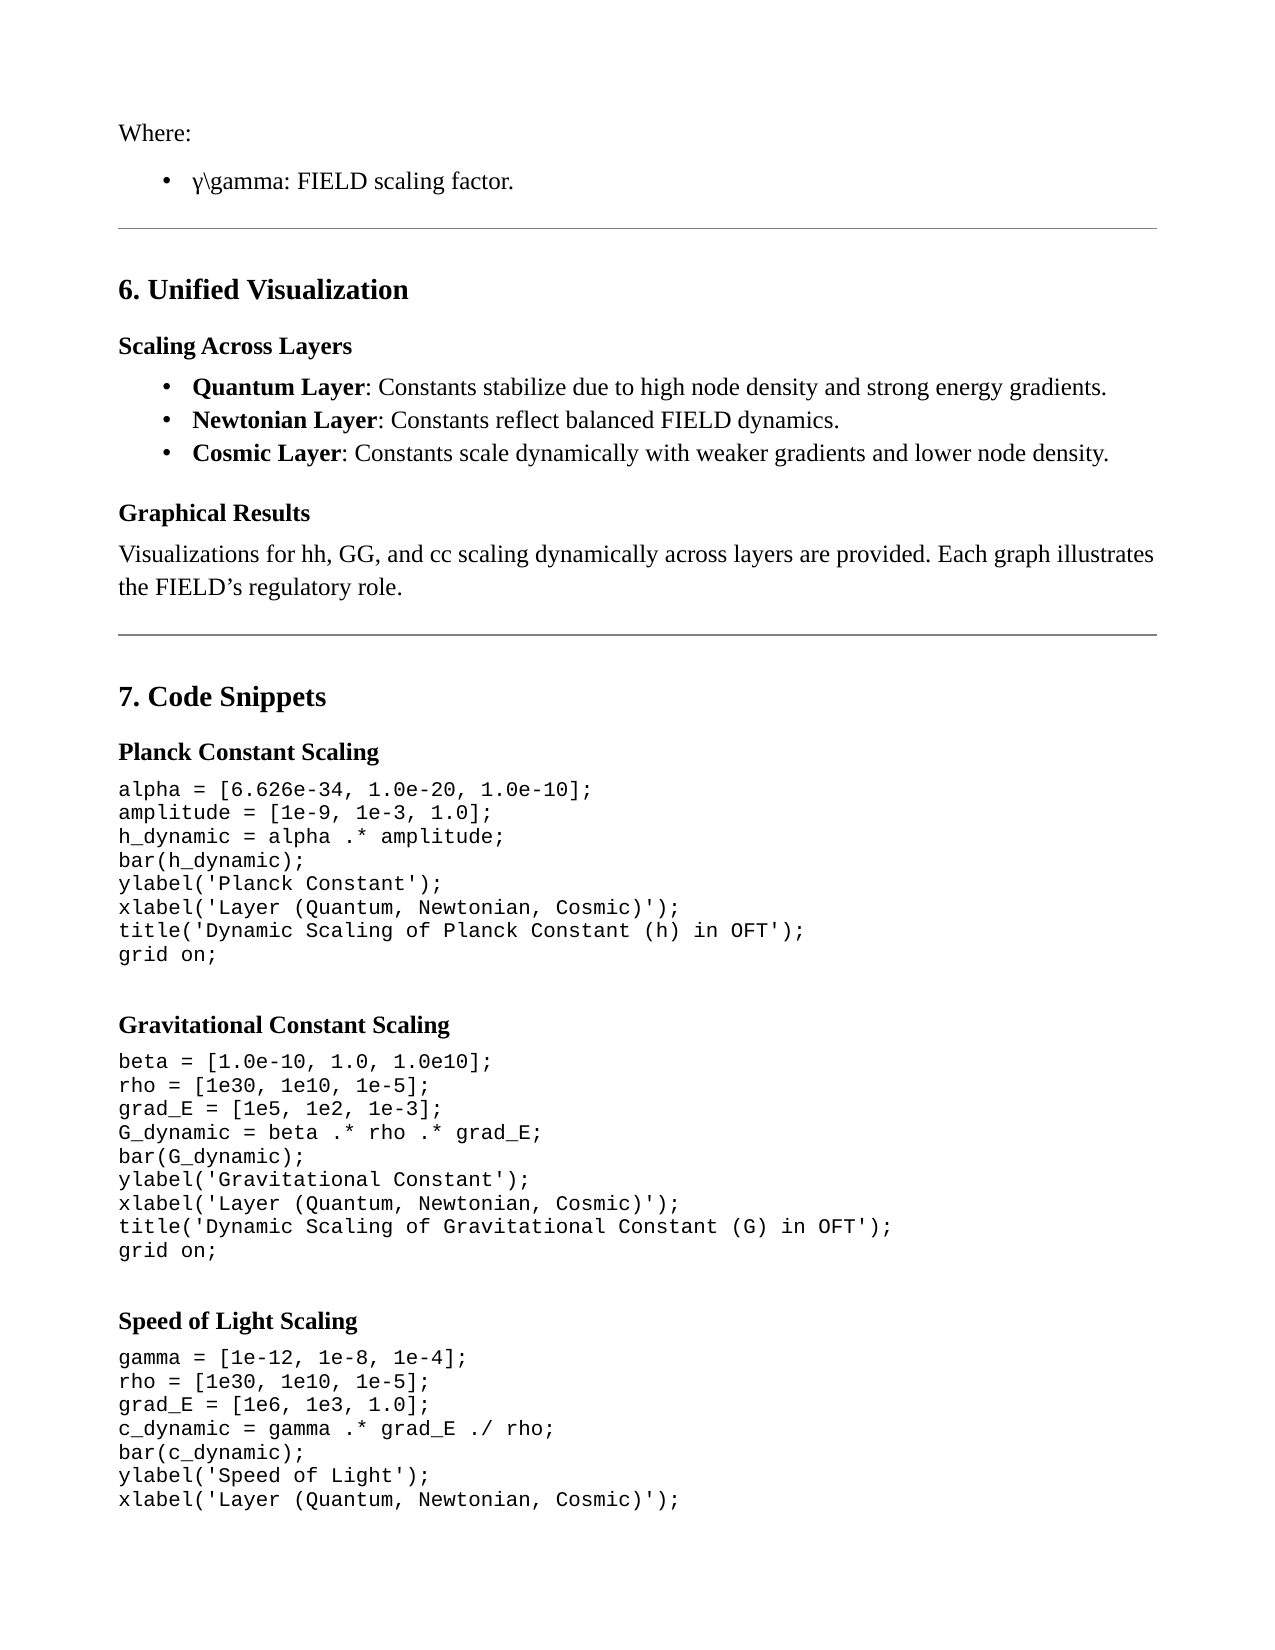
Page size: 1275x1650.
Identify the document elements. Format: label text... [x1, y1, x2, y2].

subtitle Scaling Across Layers [118, 331, 1157, 359]
subtitle 6. Unified Visualization [118, 272, 1157, 306]
text grid on; [118, 944, 1157, 968]
text xlabel('Layer (Quantum, Newtonian, Cosmic)'); [118, 897, 1157, 921]
subtitle 7. Code Snippets [118, 679, 1157, 712]
text title('Dynamic Scaling of Planck Constant (h) in OFT'); [118, 921, 1157, 944]
text grad_E = [1e5, 1e2, 1e-3]; [118, 1098, 1157, 1122]
subtitle Graphical Results [118, 498, 1157, 527]
text alpha = [6.626e-34, 1.0e-20, 1.0e-10]; [118, 779, 1157, 802]
list Quantum Layer: Constants stabilize due to high node density and strong energy gradients. [162, 372, 1157, 401]
text c_dynamic = gamma .* grad_E ./ rho; [118, 1418, 1157, 1442]
subtitle Gravitational Constant Scaling [118, 1010, 1157, 1038]
text bar(G_dynamic); [118, 1146, 1157, 1169]
list Newtonian Layer: Constants reflect balanced FIELD dynamics. [162, 405, 1157, 434]
text Visualizations for hh, GG, and cc scaling dynamically across layers are provided. Each graph illustrates the FIELD’s regulatory role. [118, 539, 1157, 601]
text gamma = [1e-12, 1e-8, 1e-4]; [118, 1347, 1157, 1371]
text bar(c_dynamic); [118, 1442, 1157, 1465]
text grid on; [118, 1240, 1157, 1264]
subtitle Speed of Light Scaling [118, 1306, 1157, 1334]
text beta = [1.0e-10, 1.0, 1.0e10]; [118, 1051, 1157, 1075]
text rho = [1e30, 1e10, 1e-5]; [118, 1075, 1157, 1098]
list γ\gamma: FIELD scaling factor. [162, 166, 1157, 194]
text h_dynamic = alpha .* amplitude; [118, 826, 1157, 849]
text ylabel('Speed of Light'); [118, 1465, 1157, 1489]
text xlabel('Layer (Quantum, Newtonian, Cosmic)'); [118, 1489, 1157, 1513]
text ylabel('Gravitational Constant'); [118, 1169, 1157, 1193]
text bar(h_dynamic); [118, 849, 1157, 873]
text rho = [1e30, 1e10, 1e-5]; [118, 1371, 1157, 1394]
text ylabel('Planck Constant'); [118, 873, 1157, 897]
subtitle Planck Constant Scaling [118, 737, 1157, 766]
text grad_E = [1e6, 1e3, 1.0]; [118, 1394, 1157, 1418]
text xlabel('Layer (Quantum, Newtonian, Cosmic)'); [118, 1193, 1157, 1217]
text G_dynamic = beta .* rho .* grad_E; [118, 1122, 1157, 1146]
text amplitude = [1e-9, 1e-3, 1.0]; [118, 802, 1157, 826]
text title('Dynamic Scaling of Gravitational Constant (G) in OFT'); [118, 1217, 1157, 1240]
list Cosmic Layer: Constants scale dynamically with weaker gradients and lower node density. [162, 438, 1157, 467]
text Where: [118, 118, 1157, 147]
